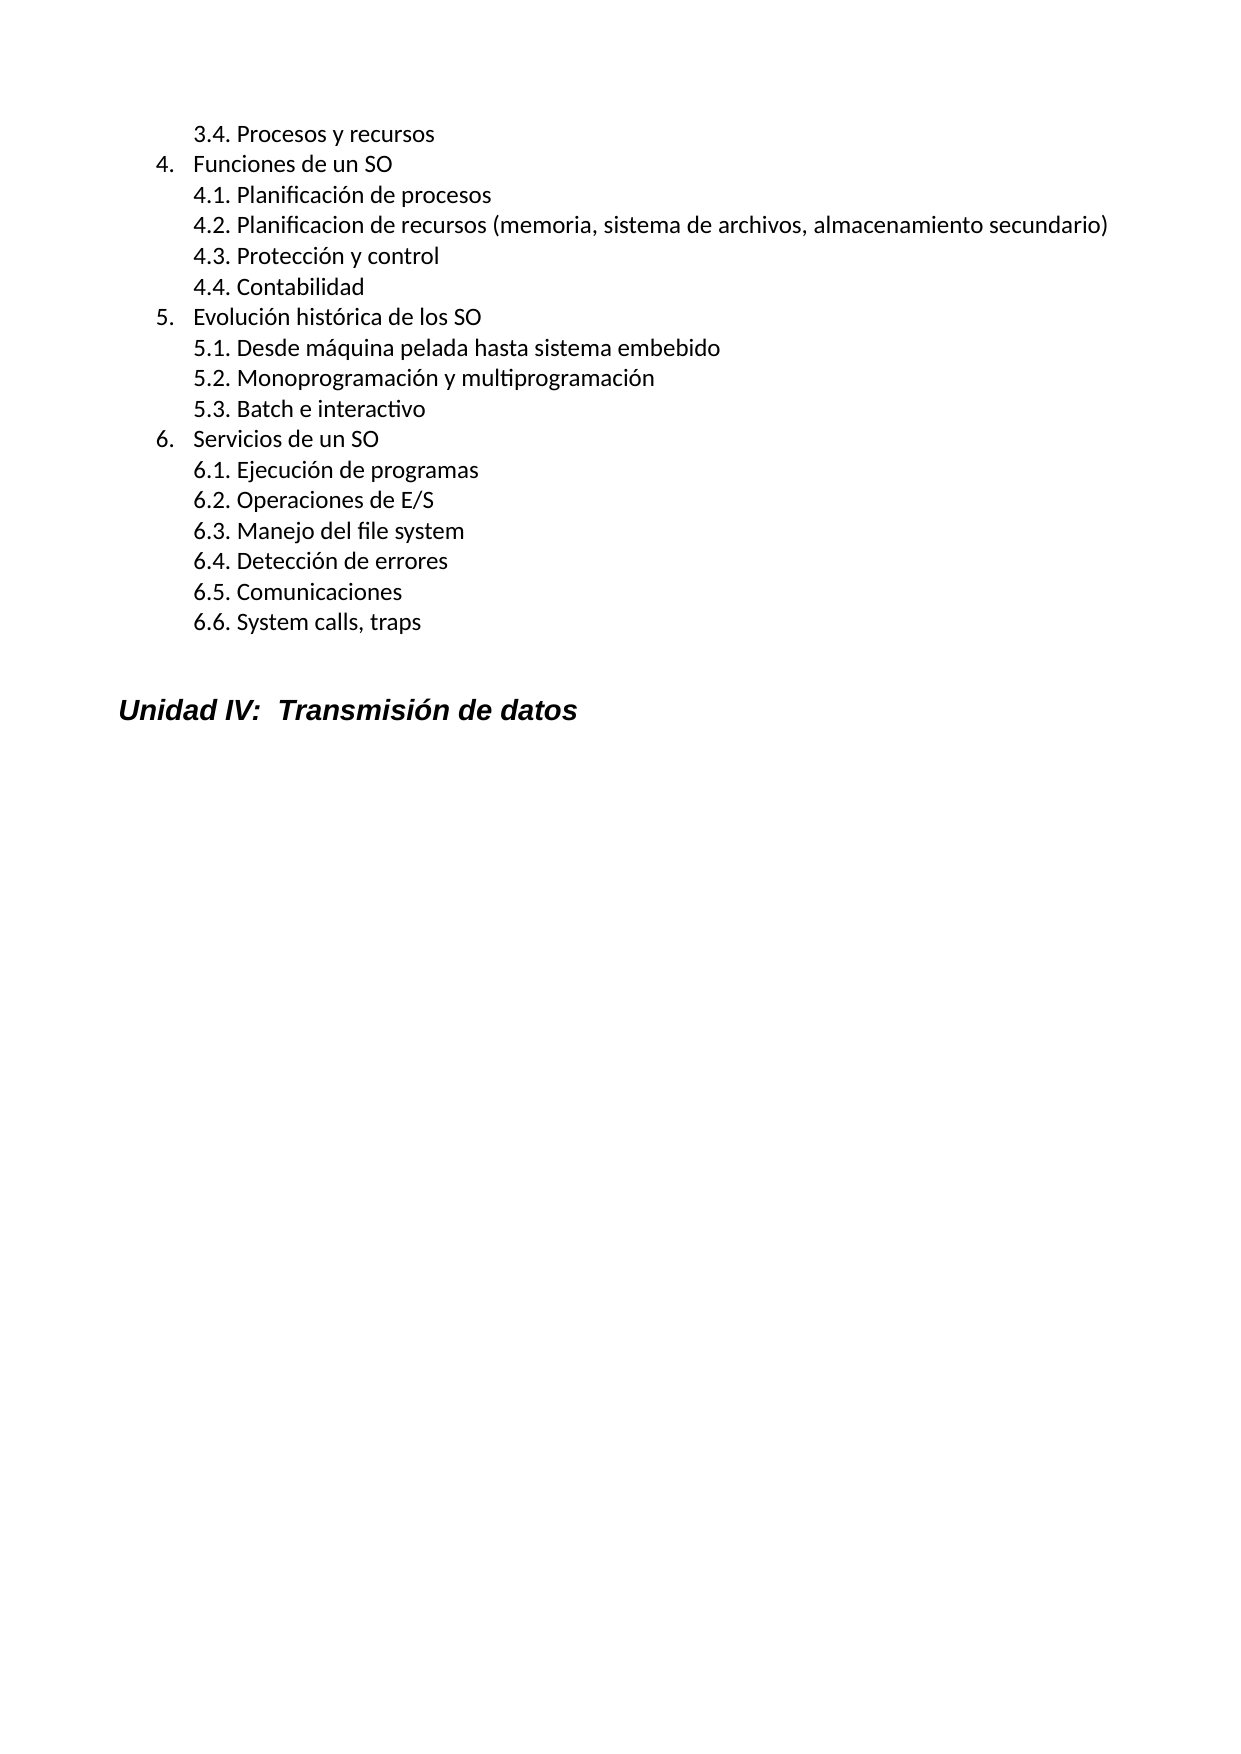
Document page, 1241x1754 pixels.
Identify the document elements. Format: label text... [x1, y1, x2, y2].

list 4.1. Planificación de procesos [156, 179, 1122, 210]
list 6.3. Manejo del file system [156, 515, 1122, 545]
list 6.2. Operaciones de E/S [156, 484, 1122, 515]
list 4.3. Protección y control [156, 240, 1122, 271]
list 6.5. Comunicaciones [156, 576, 1122, 606]
list 5.2. Monoprogramación y multiprogramación [156, 362, 1122, 393]
list 4.2. Planificacion de recursos (memoria, sistema de archivos, almacenamiento secundario) [156, 210, 1122, 240]
list 5.3. Batch e interactivo [156, 393, 1122, 423]
list Evolución histórica de los SO [156, 301, 1122, 332]
list 6.6. System calls, traps [156, 606, 1122, 637]
list 4.4. Contabilidad [156, 271, 1122, 301]
list 3.4. Procesos y recursos [156, 118, 1122, 149]
subtitle Unidad IV: Transmisión de datos [118, 692, 1122, 726]
list 6.4. Detección de errores [156, 545, 1122, 576]
list Funciones de un SO [156, 149, 1122, 179]
list 6.1. Ejecución de programas [156, 454, 1122, 484]
list 5.1. Desde máquina pelada hasta sistema embebido [156, 332, 1122, 362]
list Servicios de un SO [156, 423, 1122, 454]
